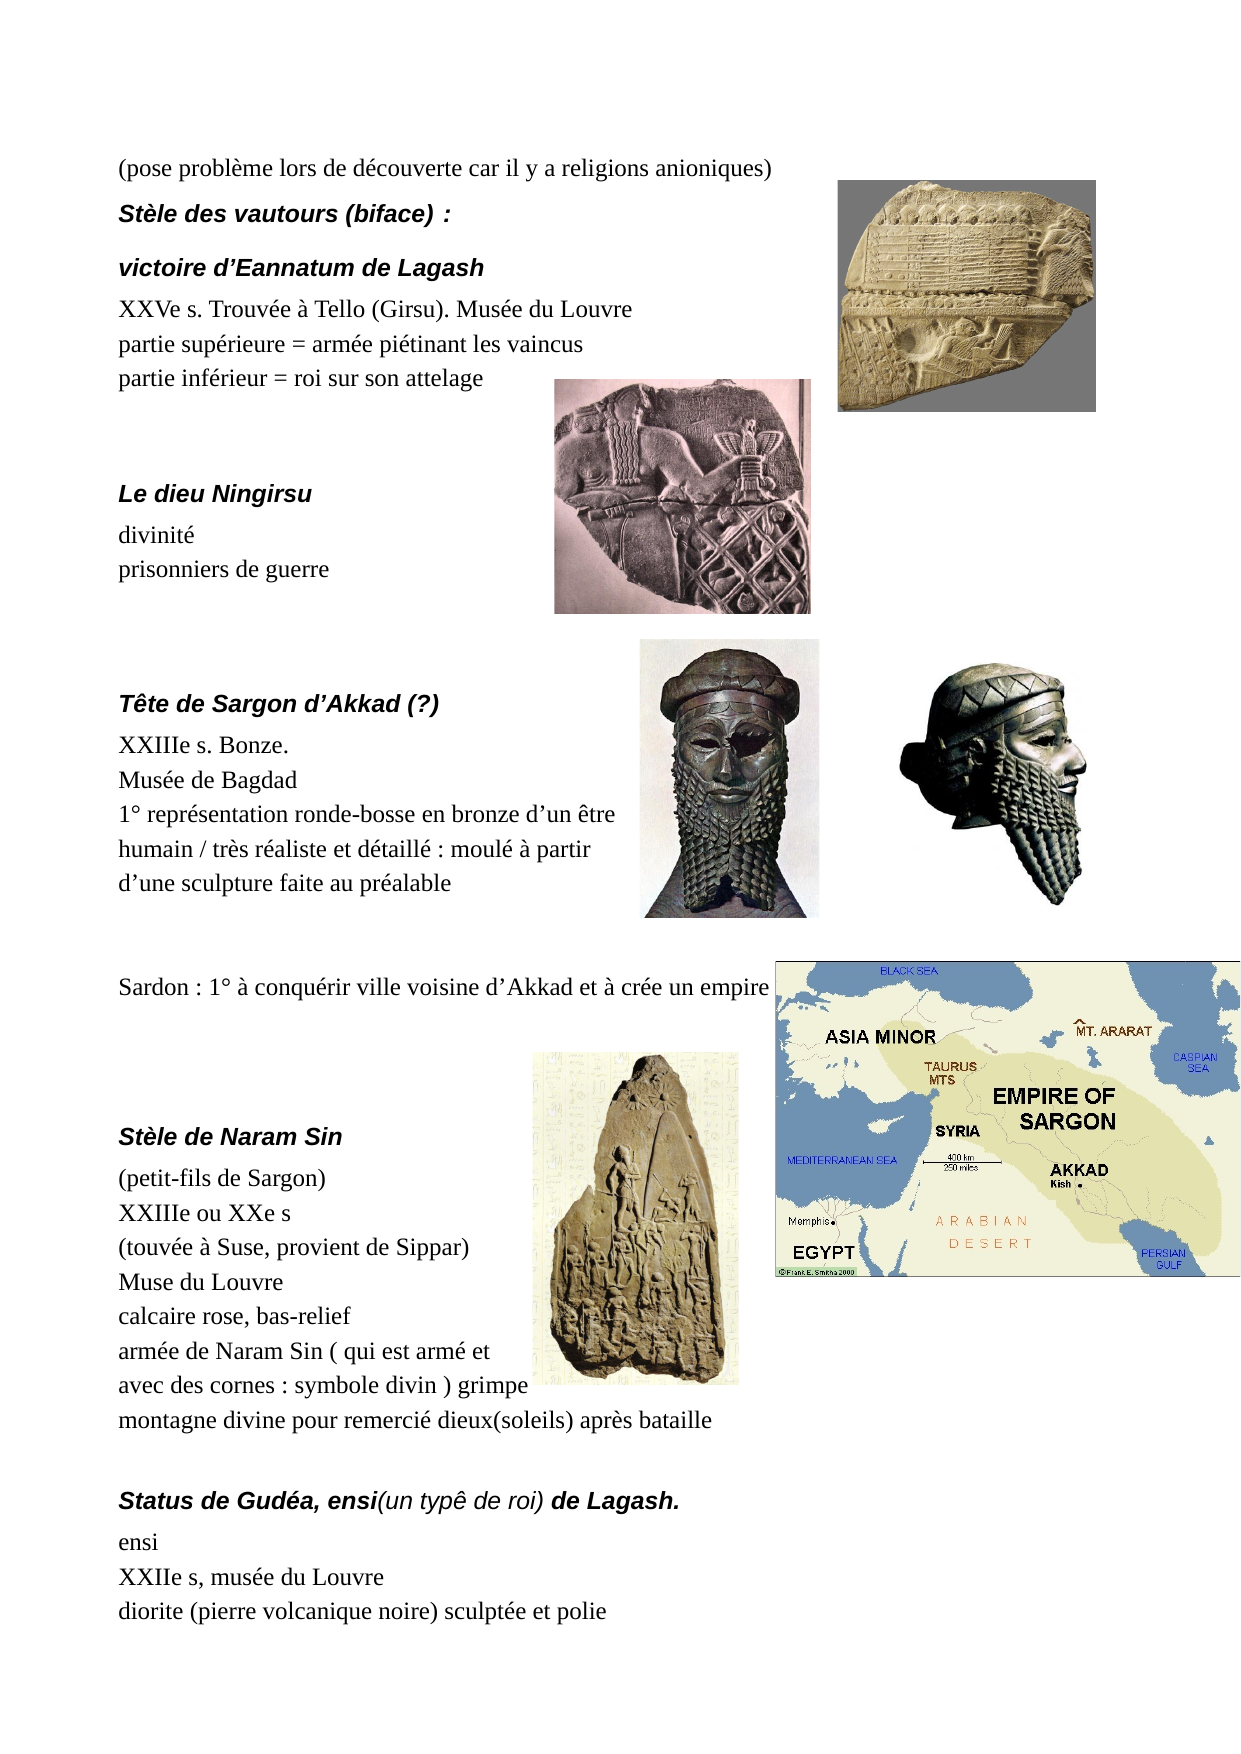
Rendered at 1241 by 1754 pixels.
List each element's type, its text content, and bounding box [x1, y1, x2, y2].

text Musée de Bagdad [118, 765, 639, 794]
text prisonniers de guerre [118, 554, 554, 583]
picture [898, 662, 1089, 906]
picture [554, 379, 811, 614]
text (pose problème lors de découverte car il y a religions anioniques) [118, 153, 1122, 181]
text Sardon : 1° à conquérir ville voisine d’Akkad et à crée un empire [118, 972, 775, 1001]
subtitle Status de Gudéa, ensi(un typê de roi) de Lagash. [118, 1486, 1122, 1515]
text [820, 765, 898, 794]
subtitle Le dieu Ningirsu [118, 479, 554, 508]
text [739, 1198, 775, 1227]
text [820, 731, 898, 759]
subtitle Stèle des vautours (biface) : [118, 199, 837, 228]
subtitle Tête de Sargon d’Akkad (?) [118, 689, 639, 718]
text [739, 1163, 775, 1192]
text Muse du Louvre [118, 1267, 532, 1296]
text [739, 1232, 775, 1261]
text [1089, 765, 1122, 794]
text XXVe s. Trouvée à Tello (Girsu). Musée du Louvre [118, 294, 837, 323]
text XXIIIe s. Bonze. [118, 731, 639, 759]
text XXIIe s, musée du Louvre [118, 1562, 1122, 1591]
subtitle [1089, 689, 1122, 718]
text partie inférieur = roi sur son attelage [118, 363, 837, 392]
text (petit-fils de Sargon) [118, 1163, 532, 1192]
text [739, 1267, 1122, 1296]
text armée de Naram Sin ( qui est armé et avec des cornes : symbole divin ) grimpe montagne divine pour remercié dieux(soleils) après bataille [118, 1336, 1122, 1433]
subtitle [811, 479, 1122, 508]
text (touvée à Suse, provient de Sippar) [118, 1232, 532, 1261]
text ensi [118, 1527, 1122, 1556]
picture [837, 180, 1096, 412]
text [811, 554, 1122, 583]
text calcaire rose, bas-relief [118, 1301, 532, 1330]
text [1089, 799, 1122, 897]
text [739, 1301, 1122, 1330]
subtitle [820, 689, 898, 718]
text XXIIIe ou XXe s [118, 1198, 532, 1227]
text divinité [118, 520, 554, 549]
text 1° représentation ronde-bosse en bronze d’un être humain / très réaliste et détaillé : moulé à partir d’une sculpture faite au préalable [118, 799, 639, 897]
picture [639, 639, 820, 918]
subtitle [1096, 253, 1122, 282]
text [811, 520, 1122, 549]
subtitle victoire d’Eannatum de Lagash [118, 253, 837, 282]
picture [775, 961, 1241, 1277]
picture [532, 1052, 739, 1385]
subtitle Stèle de Naram Sin [118, 1122, 532, 1151]
text [1089, 731, 1122, 759]
text diorite (pierre volcanique noire) sculptée et polie [118, 1596, 1122, 1625]
subtitle [739, 1122, 775, 1151]
subtitle [1096, 199, 1122, 228]
text [820, 799, 898, 897]
text partie supérieure = armée piétinant les vaincus [118, 329, 837, 357]
